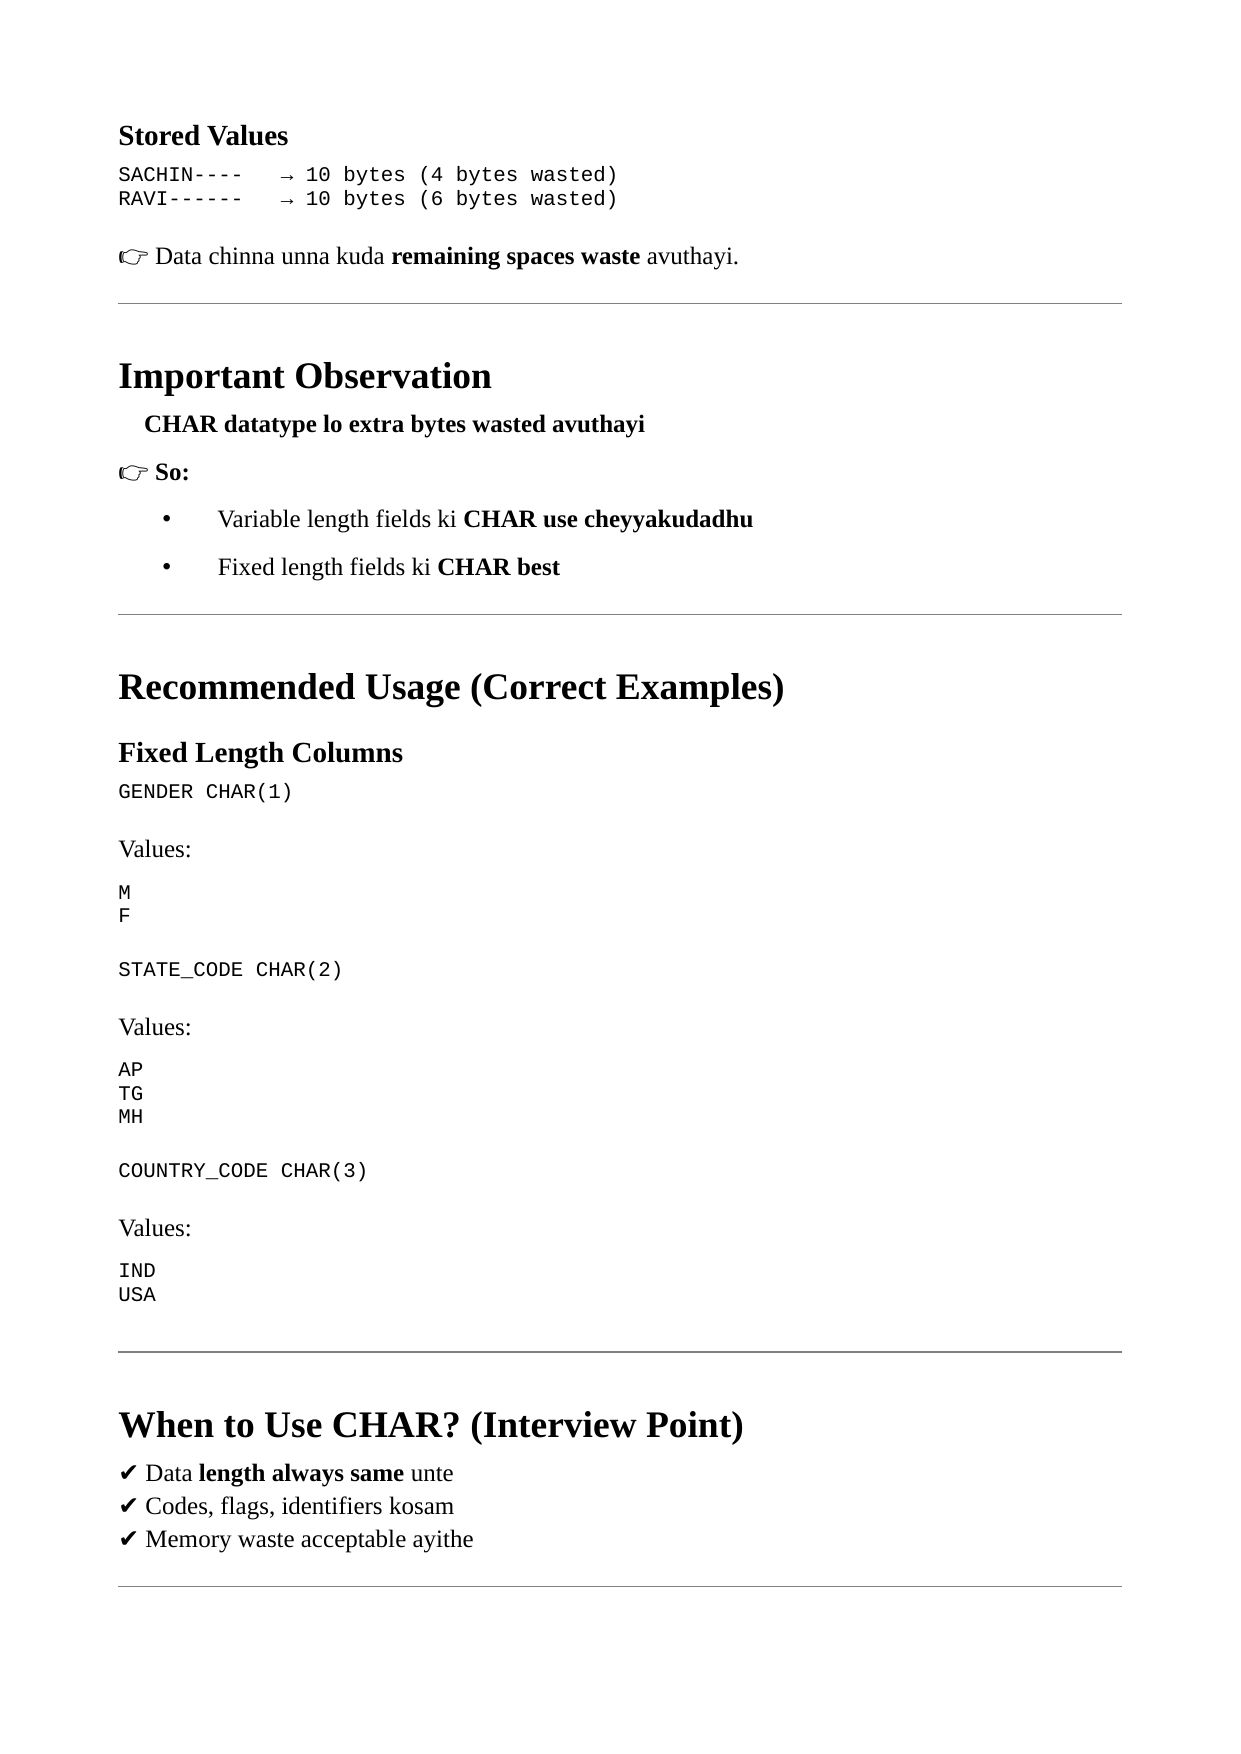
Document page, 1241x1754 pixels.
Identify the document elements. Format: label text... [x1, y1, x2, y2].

text RAVI------ → 10 bytes (6 bytes wasted) [118, 188, 1122, 211]
text 👉 Data chinna unna kuda remaining spaces waste avuthayi. [118, 241, 1122, 270]
text USA [118, 1284, 1122, 1308]
subtitle Recommended Usage (Correct Examples) [118, 665, 1122, 708]
subtitle When to Use CHAR? (Interview Point) [118, 1402, 1122, 1445]
text M [118, 882, 1122, 905]
list ✅ Fixed length fields ki CHAR best [162, 552, 1122, 581]
text MH [118, 1107, 1122, 1130]
text Values: [118, 1012, 1122, 1040]
subtitle Stored Values [118, 118, 1122, 152]
text F [118, 905, 1122, 929]
text IND [118, 1260, 1122, 1284]
subtitle Important Observation [118, 354, 1122, 397]
subtitle Fixed Length Columns [118, 735, 1122, 768]
text TG [118, 1083, 1122, 1107]
text SACHIN---- → 10 bytes (4 bytes wasted) [118, 164, 1122, 188]
text STATE_CODE CHAR(2) [118, 958, 1122, 982]
text ❌ CHAR datatype lo extra bytes wasted avuthayi [118, 409, 1122, 438]
list ❌ Variable length fields ki CHAR use cheyyakudadhu [162, 504, 1122, 533]
text GENDER CHAR(1) [118, 781, 1122, 805]
text 👉 So: [118, 457, 1122, 486]
text COUNTRY_CODE CHAR(3) [118, 1160, 1122, 1183]
text ✔️ Data length always same unte ✔️ Codes, flags, identifiers kosam ✔️ Memory waste acceptable ayithe [118, 1458, 1122, 1553]
text AP [118, 1059, 1122, 1083]
text Values: [118, 1213, 1122, 1242]
text Values: [118, 834, 1122, 863]
